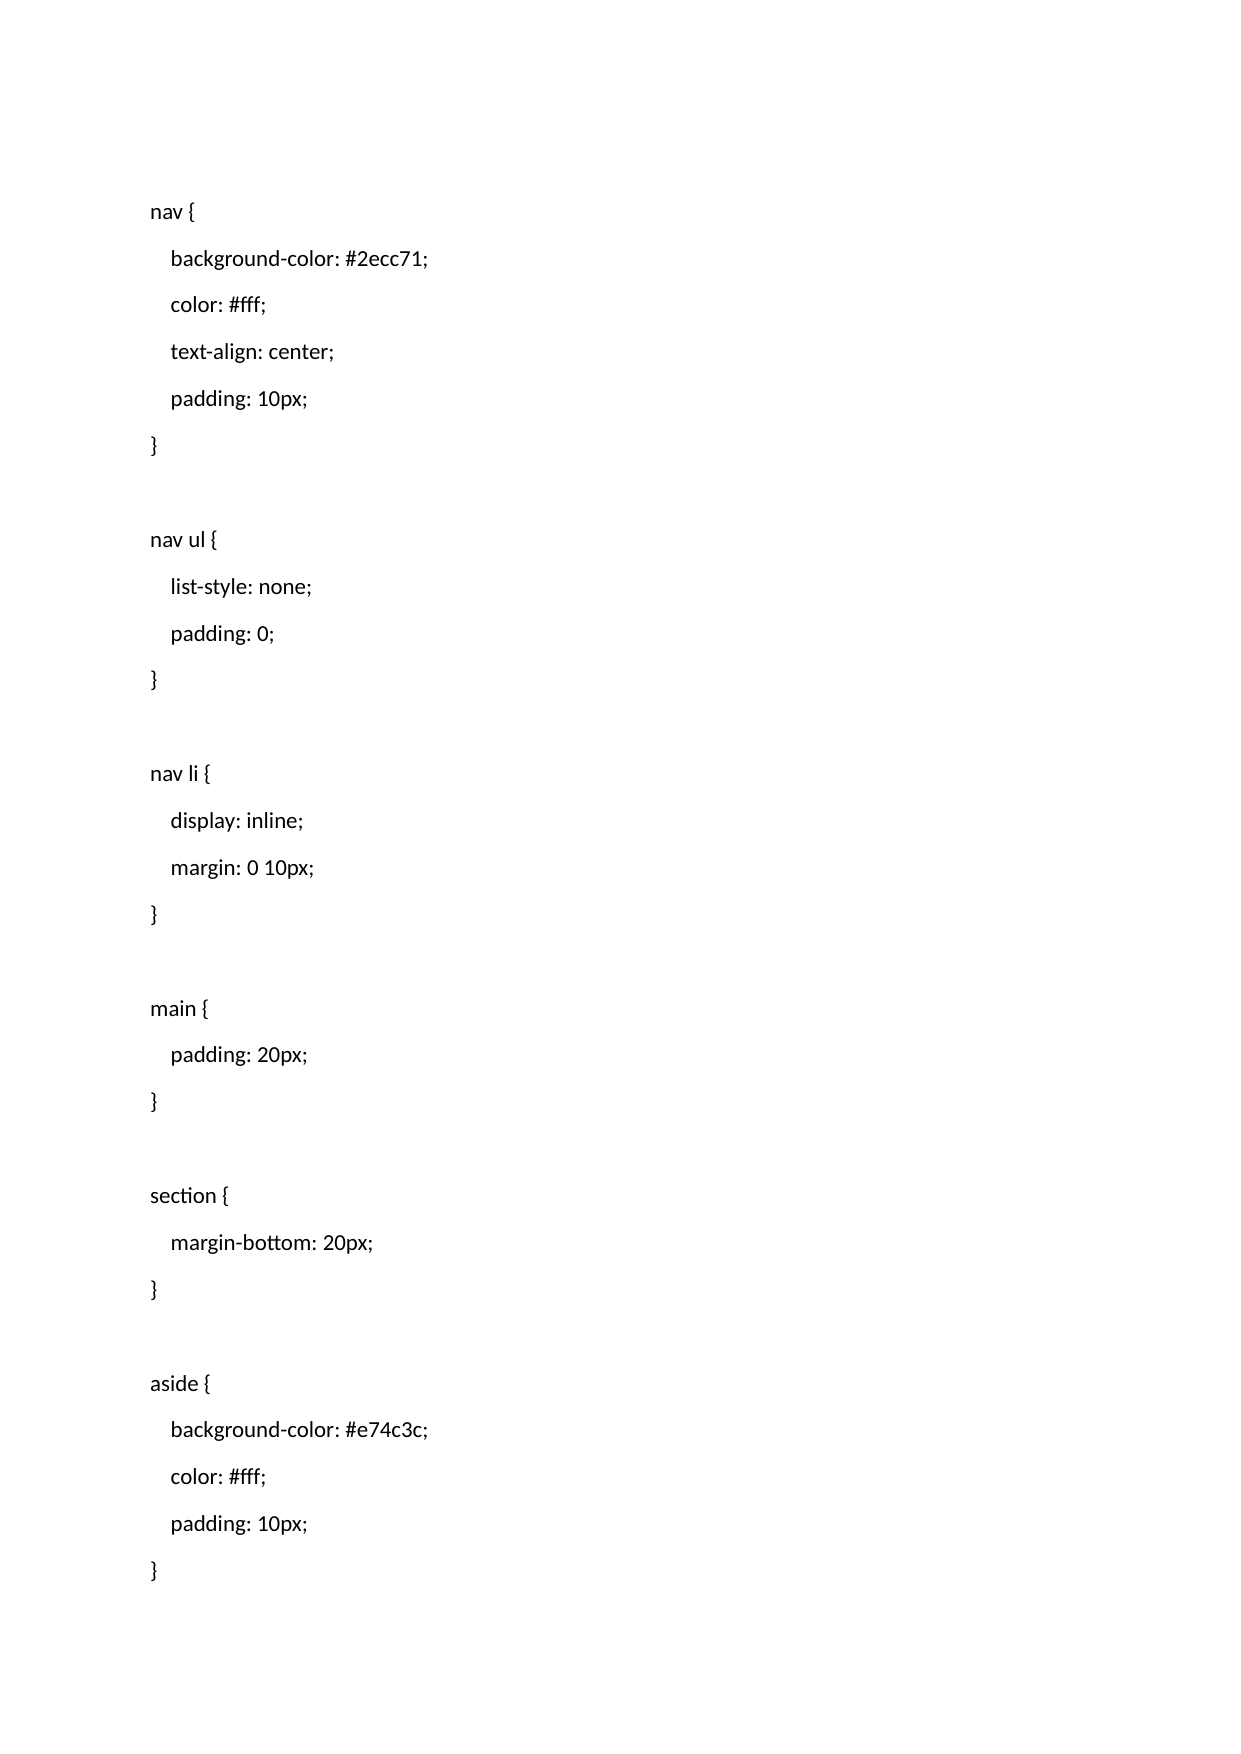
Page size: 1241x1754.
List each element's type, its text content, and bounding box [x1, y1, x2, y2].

text padding: 10px; [150, 1509, 1090, 1537]
text nav { [150, 197, 1090, 225]
text main { [150, 994, 1090, 1022]
text text-align: center; [150, 337, 1090, 366]
text } [150, 1275, 1090, 1303]
text } [150, 431, 1090, 459]
text } [150, 1556, 1090, 1584]
text section { [150, 1181, 1090, 1209]
text } [150, 1087, 1090, 1116]
text list-style: none; [150, 572, 1090, 600]
text display: inline; [150, 806, 1090, 834]
text padding: 20px; [150, 1041, 1090, 1069]
text color: #fff; [150, 1462, 1090, 1491]
text nav li { [150, 759, 1090, 787]
text } [150, 900, 1090, 928]
text padding: 10px; [150, 384, 1090, 412]
text nav ul { [150, 525, 1090, 553]
text margin-bottom: 20px; [150, 1228, 1090, 1256]
text background-color: #2ecc71; [150, 244, 1090, 272]
text background-color: #e74c3c; [150, 1416, 1090, 1444]
text aside { [150, 1369, 1090, 1397]
text } [150, 666, 1090, 694]
text padding: 0; [150, 619, 1090, 647]
text margin: 0 10px; [150, 853, 1090, 881]
text color: #fff; [150, 291, 1090, 319]
